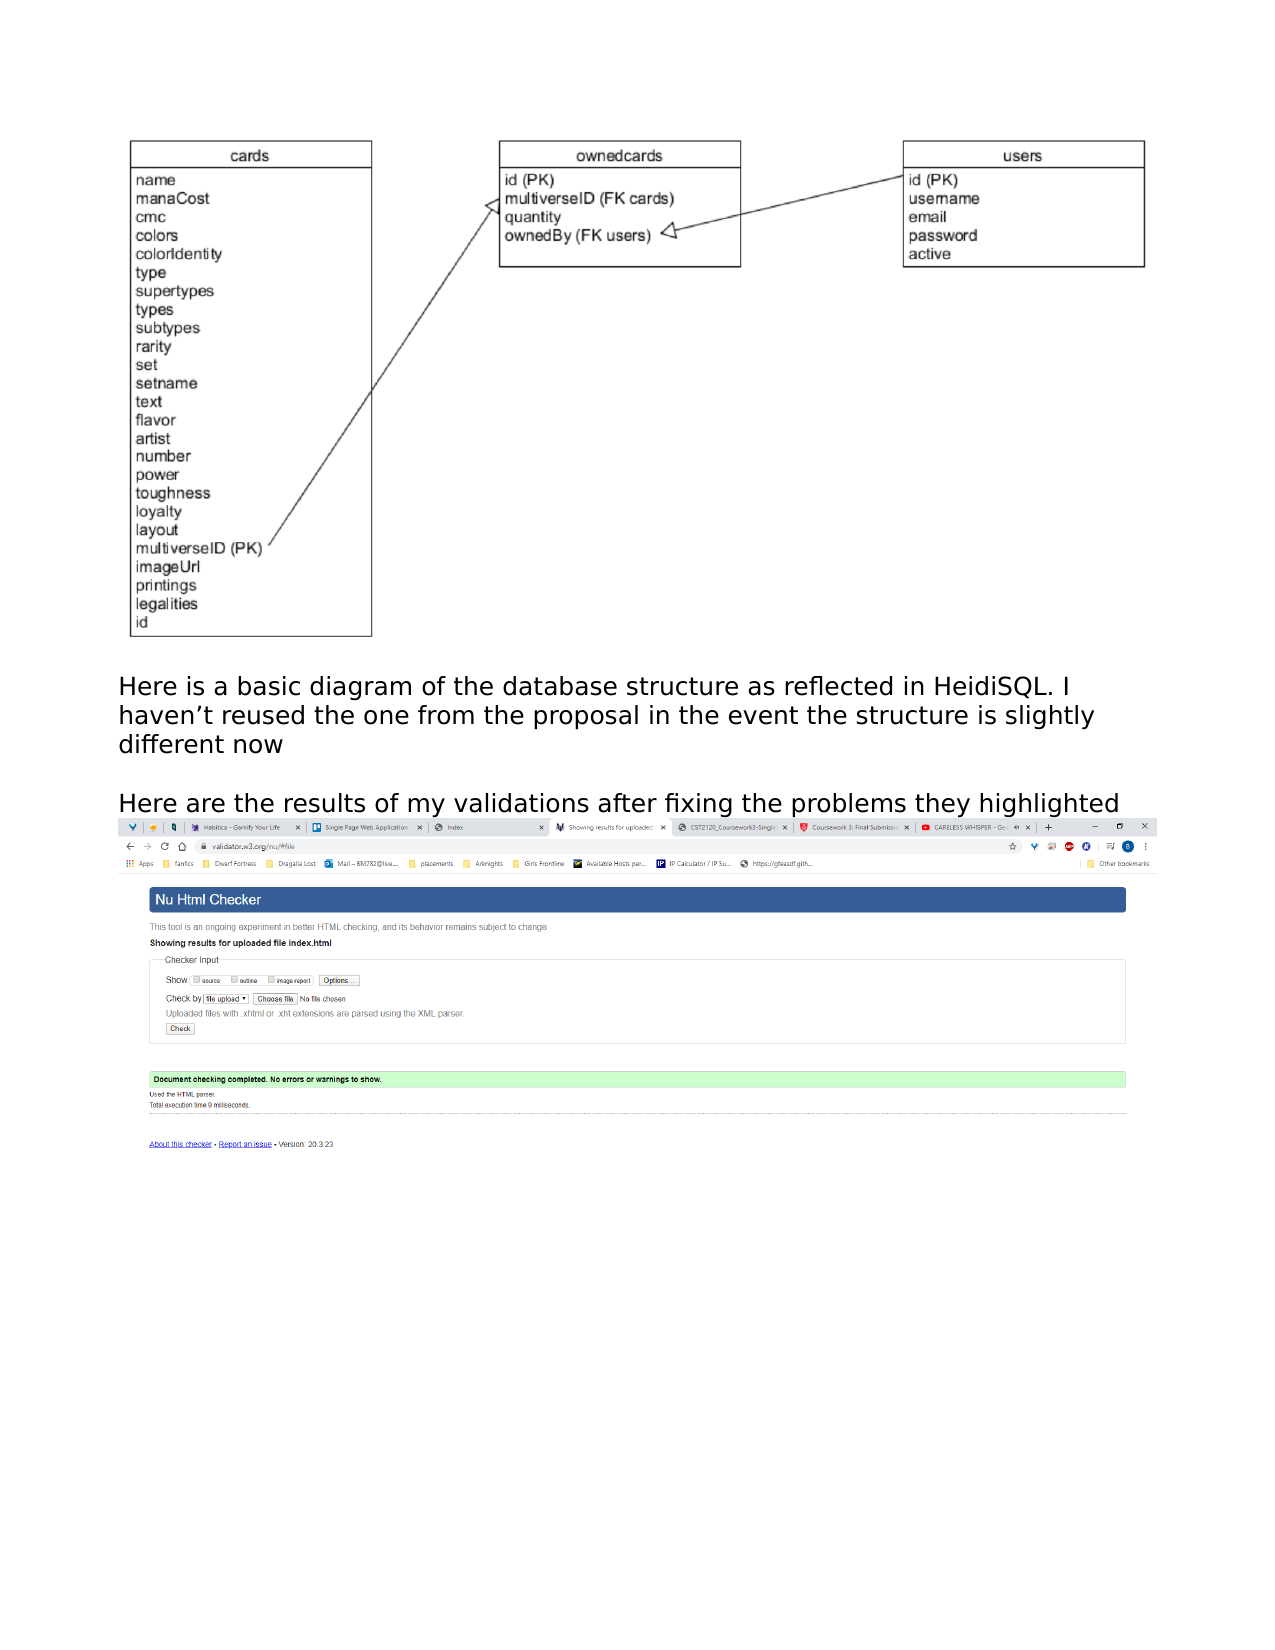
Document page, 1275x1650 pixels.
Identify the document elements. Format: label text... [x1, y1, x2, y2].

text Here are the results of my validations after fixing the problems they highlighted [118, 789, 1157, 818]
text Here is a basic diagram of the database structure as reflected in HeidiSQL. I haven’t reused the one from the proposal in the event the structure is slightly different now [118, 673, 1157, 760]
picture [118, 118, 1157, 673]
picture [118, 818, 1157, 1403]
